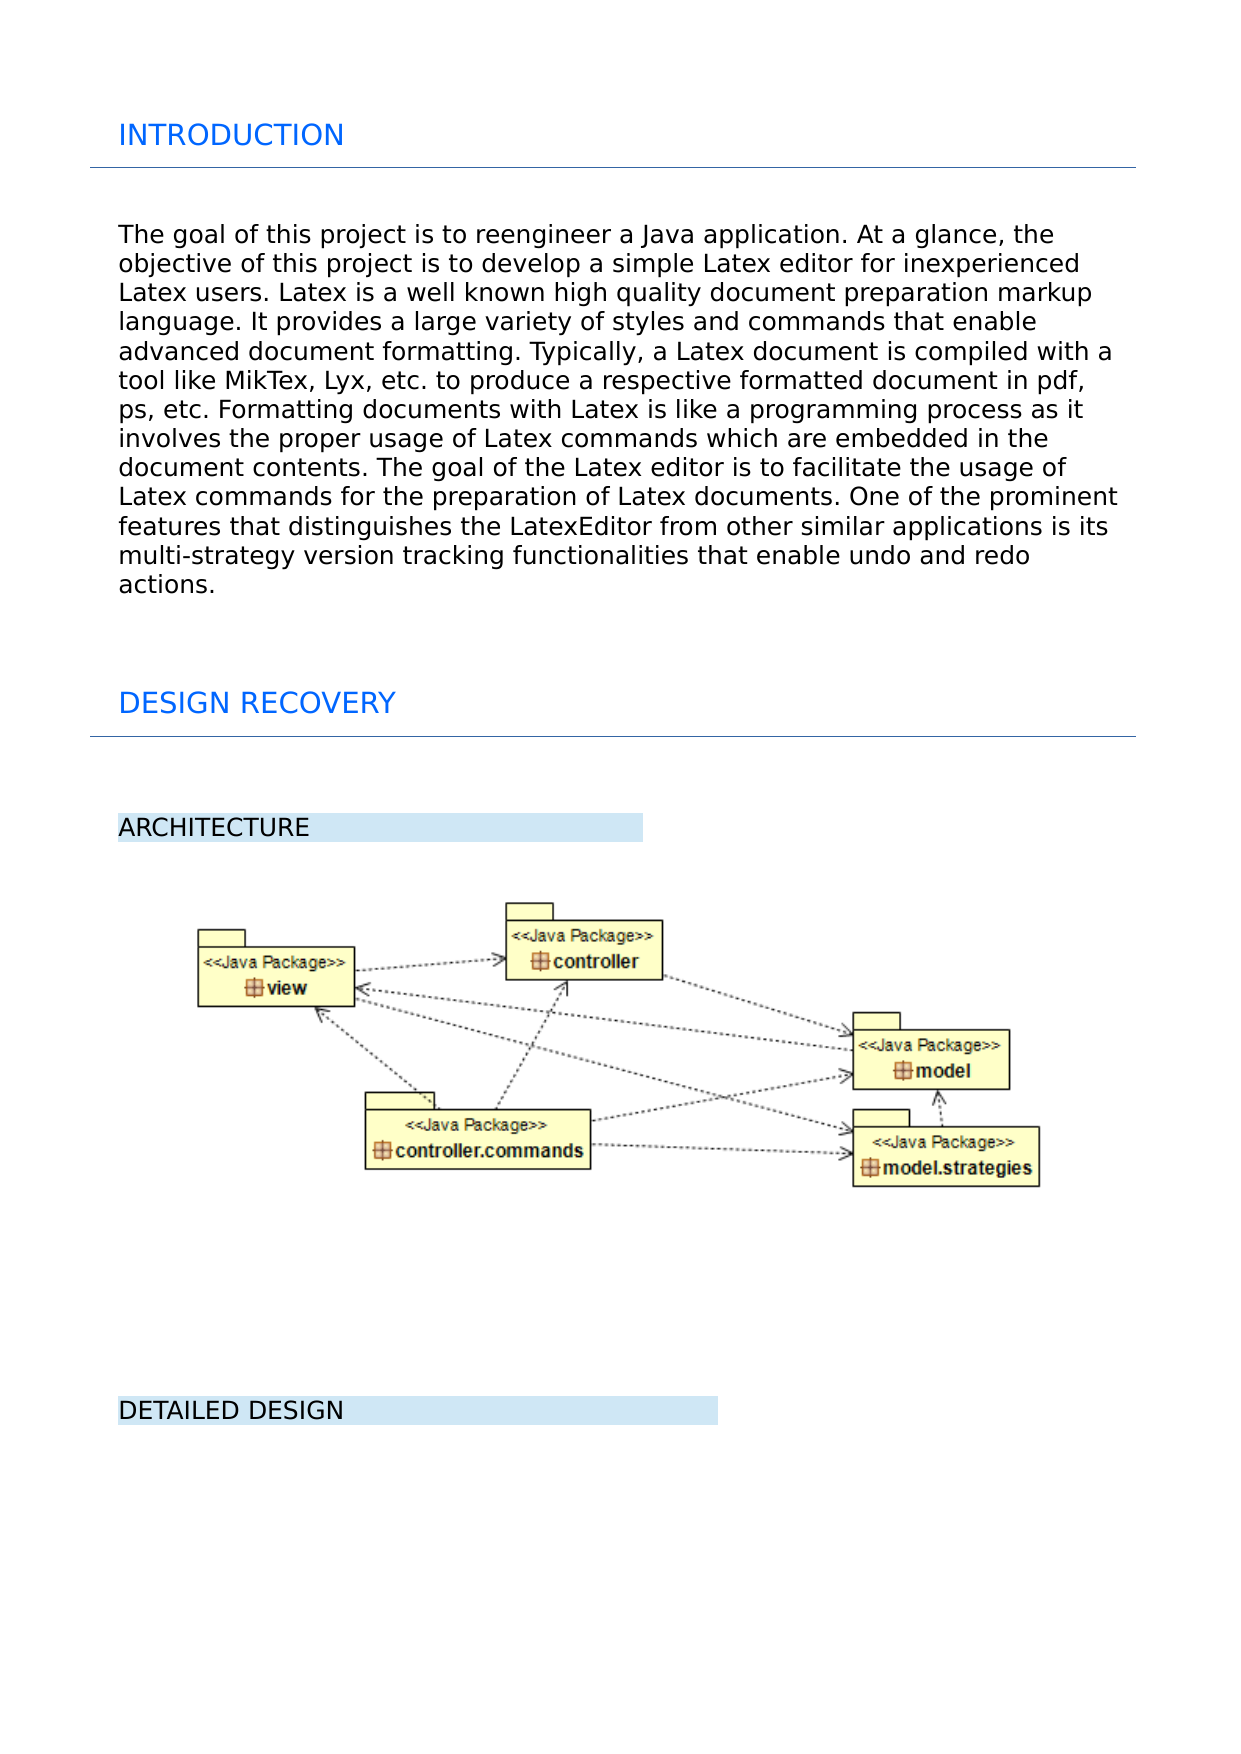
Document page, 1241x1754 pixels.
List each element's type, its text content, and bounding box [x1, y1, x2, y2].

text ARCHITECTURE [118, 813, 1122, 842]
text DETAILED DESIGN [118, 1396, 1122, 1425]
text INTRODUCTION [118, 118, 1122, 152]
picture [193, 898, 1045, 1192]
text DESIGN RECOVERY [118, 687, 1122, 721]
text The goal of this project is to reengineer a Java application. At a glance, the objective of this project is to develop a simple Latex editor for inexperienced Latex users. Latex is a well known high quality document preparation markup language. It provides a large variety of styles and commands that enable advanced document formatting. Typically, a Latex document is compiled with a tool like MikTex, Lyx, etc. to produce a respective formatted document in pdf, ps, etc. Formatting documents with Latex is like a programming process as it involves the proper usage of Latex commands which are embedded in the document contents. The goal of the Latex editor is to facilitate the usage of Latex commands for the preparation of Latex documents. One of the prominent features that distinguishes the LatexEditor from other similar applications is its multi-strategy version tracking functionalities that enable undo and redo actions. [118, 220, 1122, 599]
